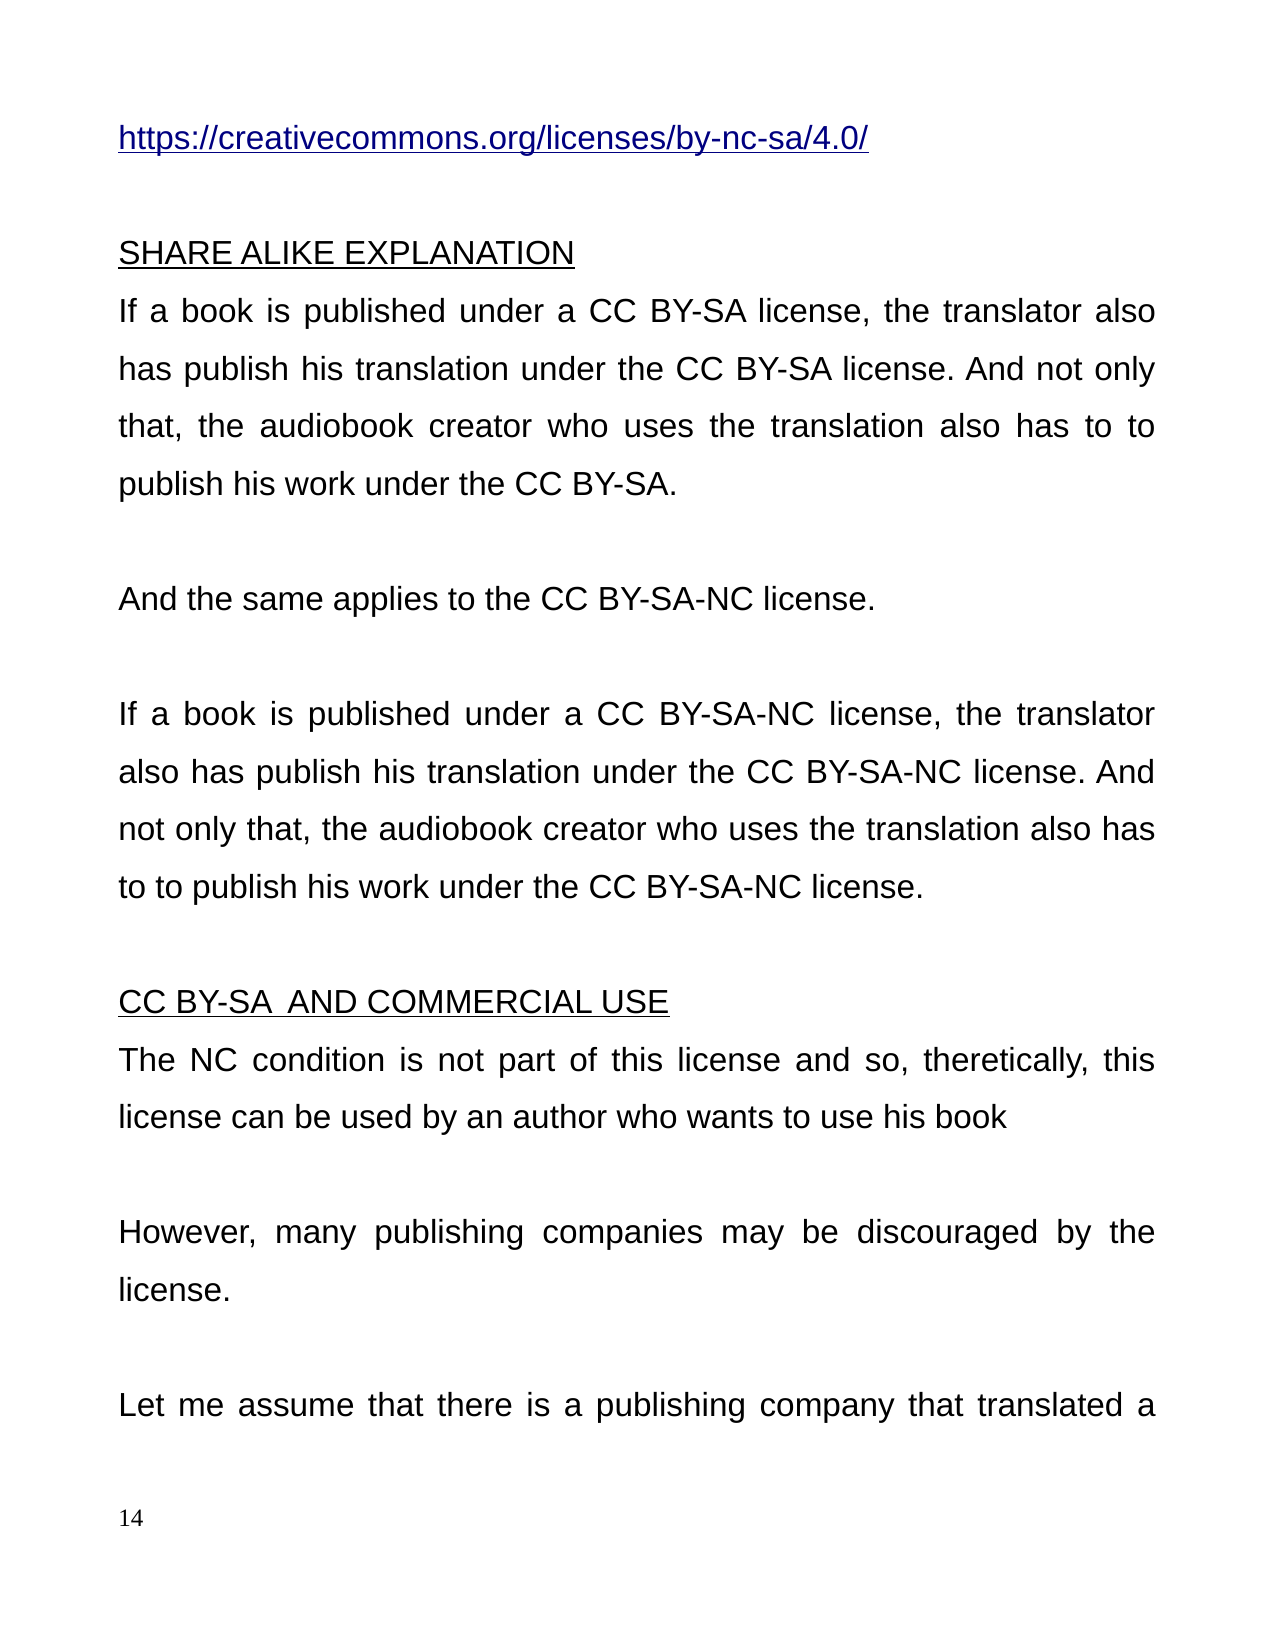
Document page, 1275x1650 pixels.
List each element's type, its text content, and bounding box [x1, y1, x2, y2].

text https://creativecommons.org/licenses/by-nc-sa/4.0/ [118, 118, 1157, 157]
text If a book is published under a CC BY-SA-NC license, the translator also has publish his translation under the CC BY-SA-NC license. And not only that, the audiobook creator who uses the translation also has to to publish his work under the CC BY-SA-NC license. [118, 694, 1157, 905]
text If a book is published under a CC BY-SA license, the translator also has publish his translation under the CC BY-SA license. And not only that, the audiobook creator who uses the translation also has to to publish his work under the CC BY-SA. [118, 291, 1157, 502]
text SHARE ALIKE EXPLANATION [118, 233, 1157, 272]
text However, many publishing companies may be discouraged by the license. [118, 1213, 1157, 1309]
text Let me assume that there is a publishing company that translated a [118, 1385, 1157, 1424]
text CC BY-SA AND COMMERCIAL USE [118, 982, 1157, 1021]
text The NC condition is not part of this license and so, theretically, this license can be used by an author who wants to use his book [118, 1040, 1157, 1136]
text And the same applies to the CC BY-SA-NC license. [118, 579, 1157, 617]
